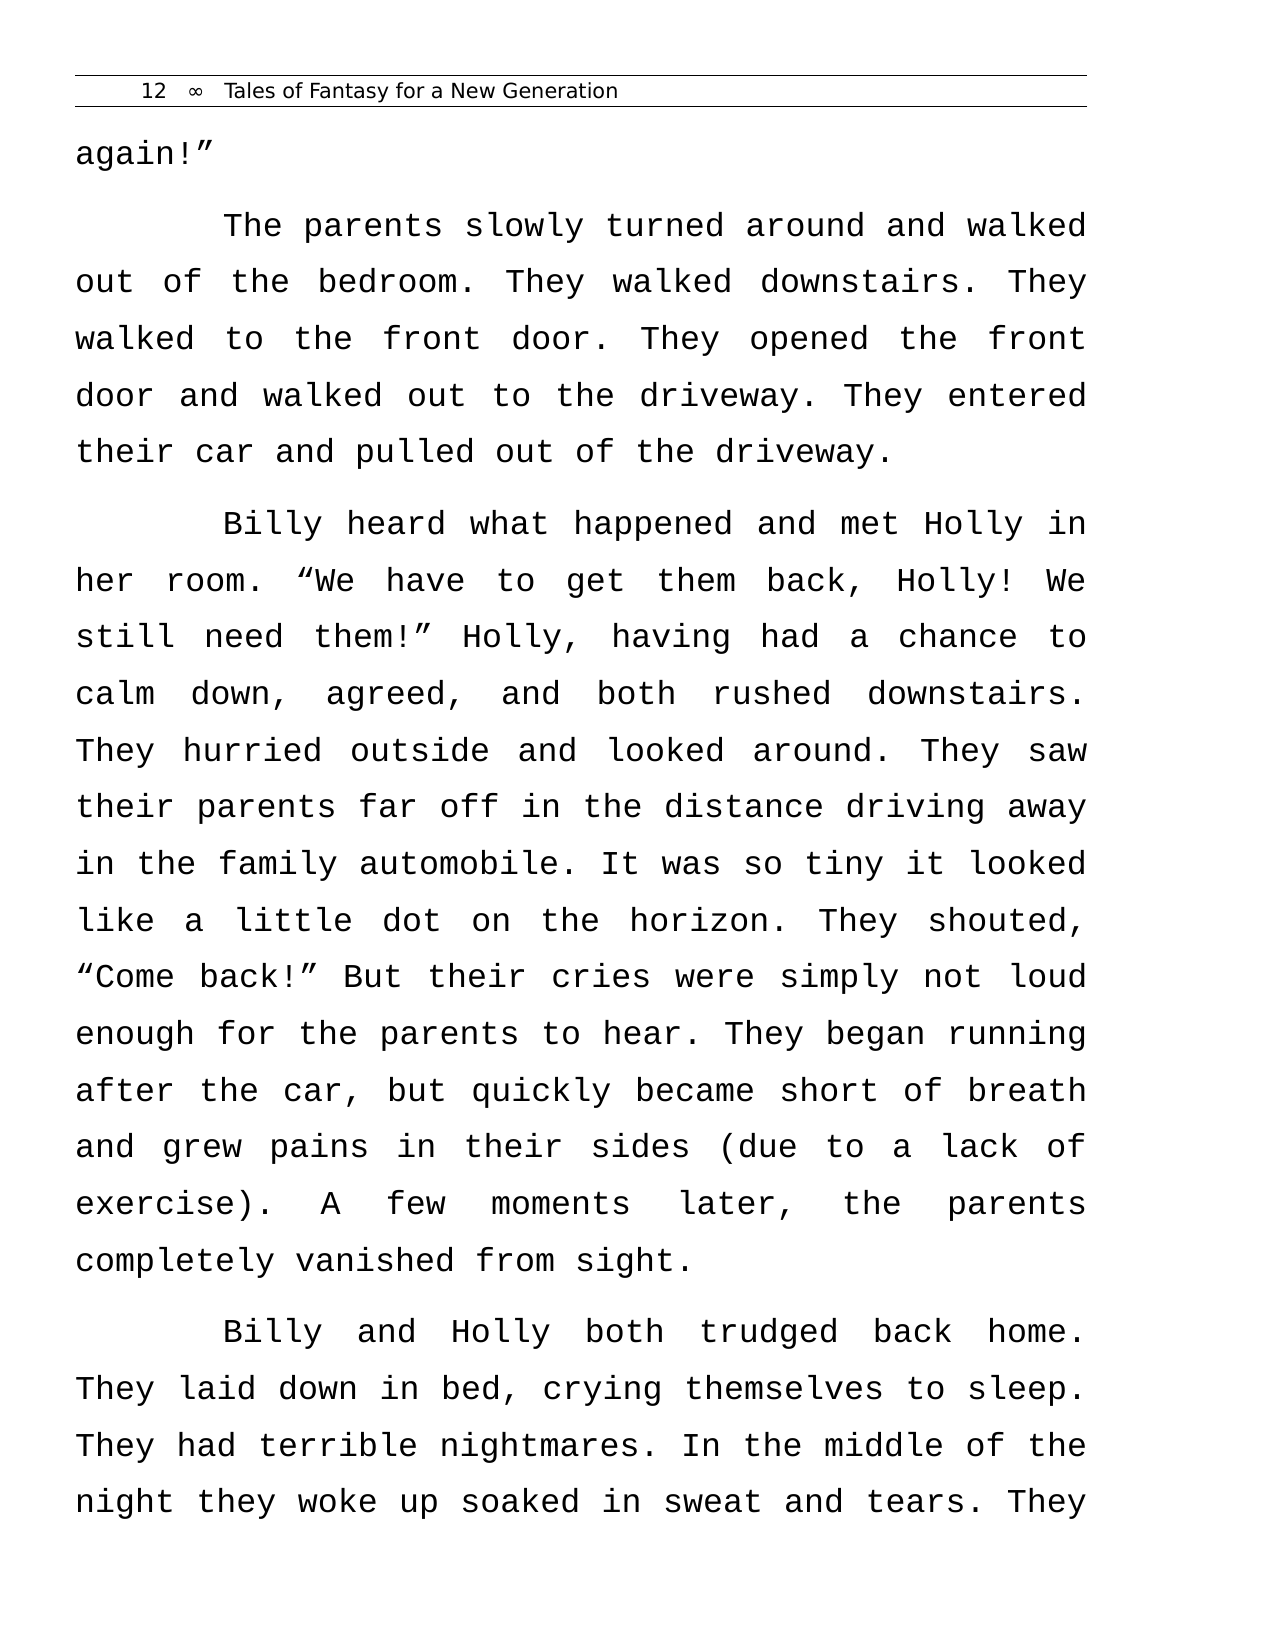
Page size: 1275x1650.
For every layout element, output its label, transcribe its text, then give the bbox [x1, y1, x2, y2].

text The parents slowly turned around and walked out of the bedroom. They walked downstairs. They walked to the front door. They opened the front door and walked out to the driveway. They entered their car and pulled out of the driveway. [75, 208, 1087, 473]
text again!” [75, 137, 1087, 174]
text Billy and Holly both trudged back home. They laid down in bed, crying themselves to sleep. They had terrible nightmares. In the middle of the night they woke up soaked in sweat and tears. They [75, 1315, 1087, 1523]
text Billy heard what happened and met Holly in her room. “We have to get them back, Holly! We still need them!” Holly, having had a chance to calm down, agreed, and both rushed downstairs. They hurried outside and looked around. They saw their parents far off in the distance driving away in the family automobile. It was so tiny it looked like a little dot on the horizon. They shouted, “Come back!” But their cries were simply not loud enough for the parents to hear. They began running after the car, but quickly became short of breath and grew pains in their sides (due to a lack of exercise). A few moments later, the parents completely vanished from sight. [75, 507, 1087, 1281]
